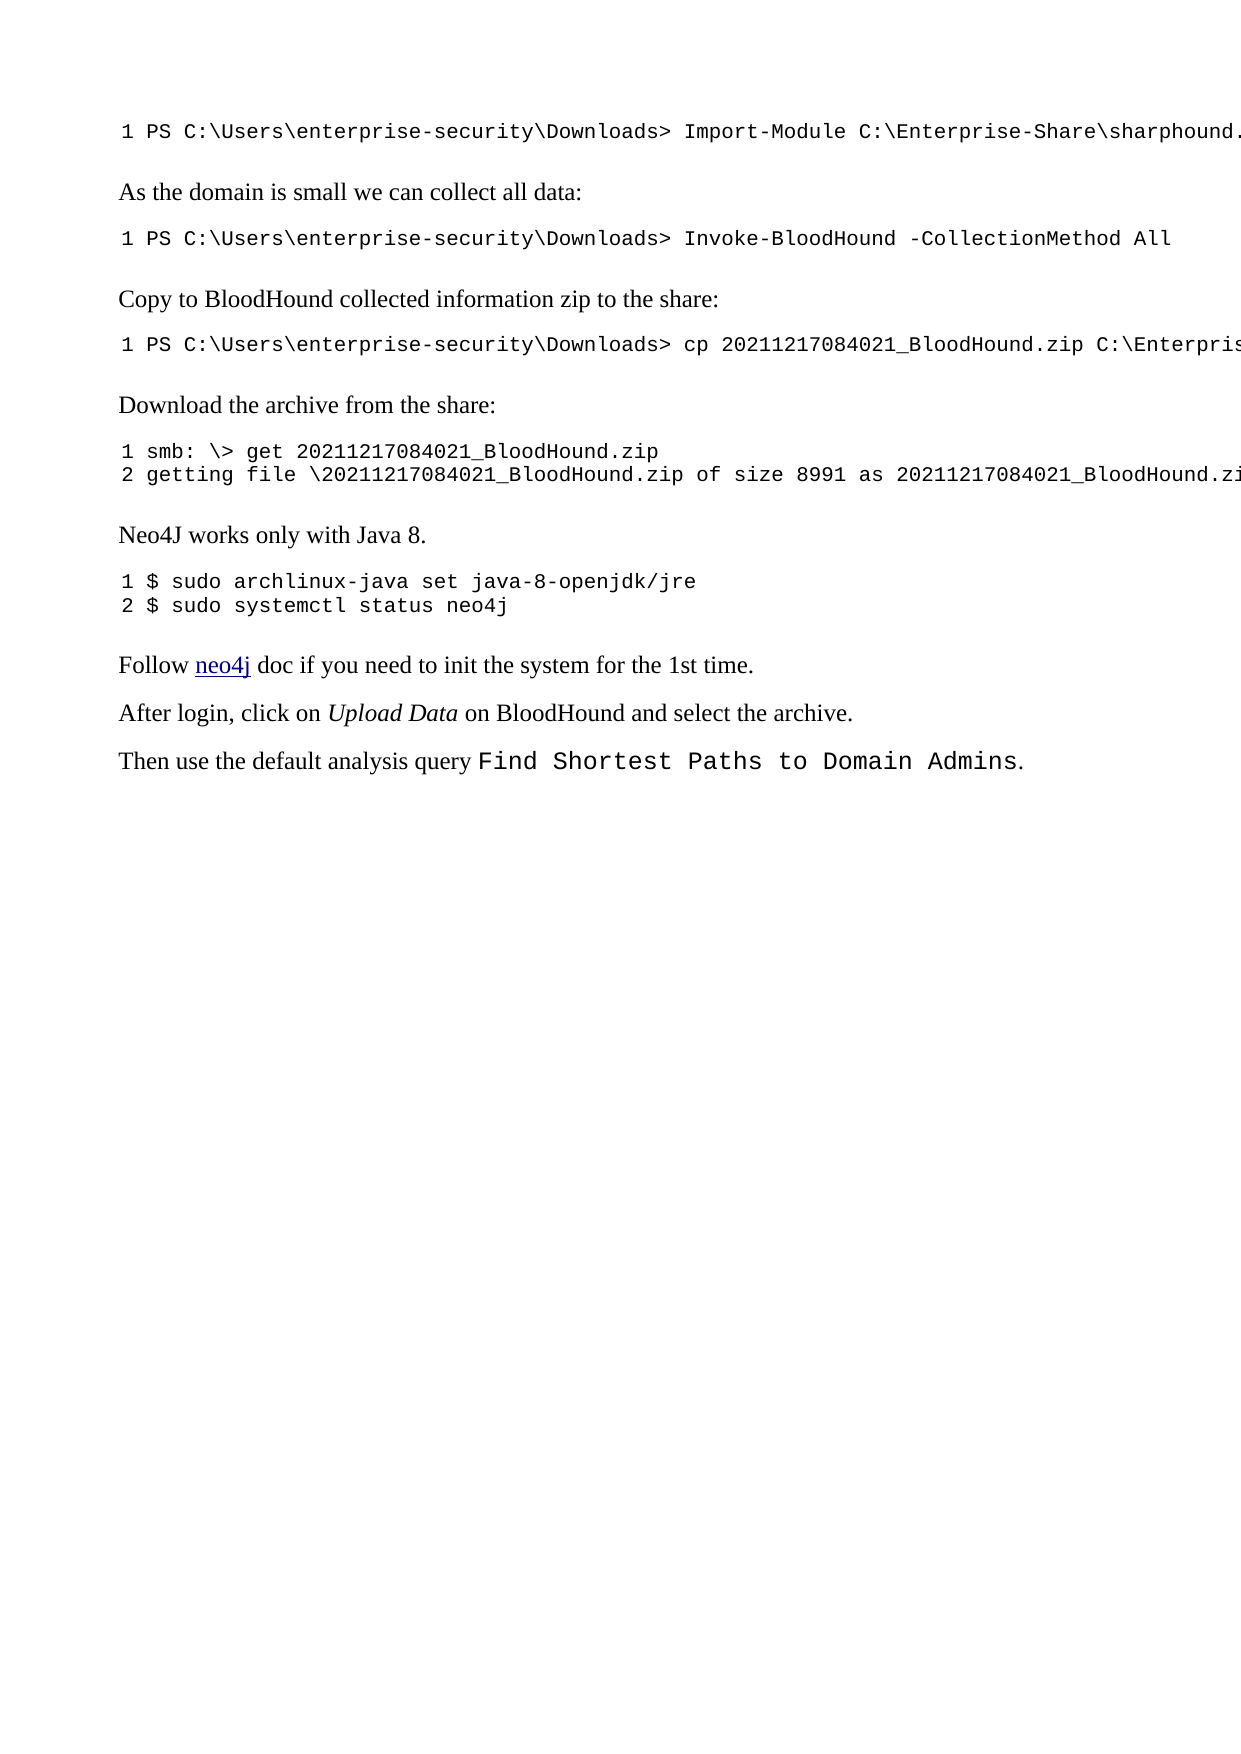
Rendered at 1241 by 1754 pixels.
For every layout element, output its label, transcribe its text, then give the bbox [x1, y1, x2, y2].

text Follow neo4j doc if you need to init the system for the 1st time. [118, 651, 1122, 679]
text Copy to BloodHound collected information zip to the share: [118, 284, 1122, 312]
table_header 1 [118, 331, 143, 390]
table_header PS C:\Users\enterprise-security\Downloads> cp 20211217084021_BloodHound.zip C:\Enterprise-Share\ [143, 331, 1240, 390]
text Neo4J works only with Java 8. [118, 520, 1122, 549]
table_header 1 [118, 118, 143, 177]
text After login, click on Upload Data on BloodHound and select the archive. [118, 698, 1122, 727]
table_header smb: \> get 20211217084021_BloodHound.zip getting file \20211217084021_BloodHound.zip of size 8991 as 20211217084021_BloodHound.zip (77.7 KiloBytes/sec) (average 77.7 KiloBytes/sec) [143, 438, 1240, 520]
table_header $ sudo archlinux-java set java-8-openjdk/jre $ sudo systemctl status neo4j [143, 568, 709, 651]
table_header 1 2 [118, 568, 143, 651]
table_header 1 [118, 225, 143, 284]
text As the domain is small we can collect all data: [118, 177, 1122, 206]
table_header PS C:\Users\enterprise-security\Downloads> Invoke-BloodHound -CollectionMethod All [143, 225, 1184, 284]
table_header 1 2 [118, 438, 143, 520]
table_header PS C:\Users\enterprise-security\Downloads> Import-Module C:\Enterprise-Share\sharphound.ps1 [143, 118, 1240, 177]
text Download the archive from the share: [118, 390, 1122, 419]
text Then use the default analysis query Find Shortest Paths to Domain Admins. [118, 746, 1122, 777]
